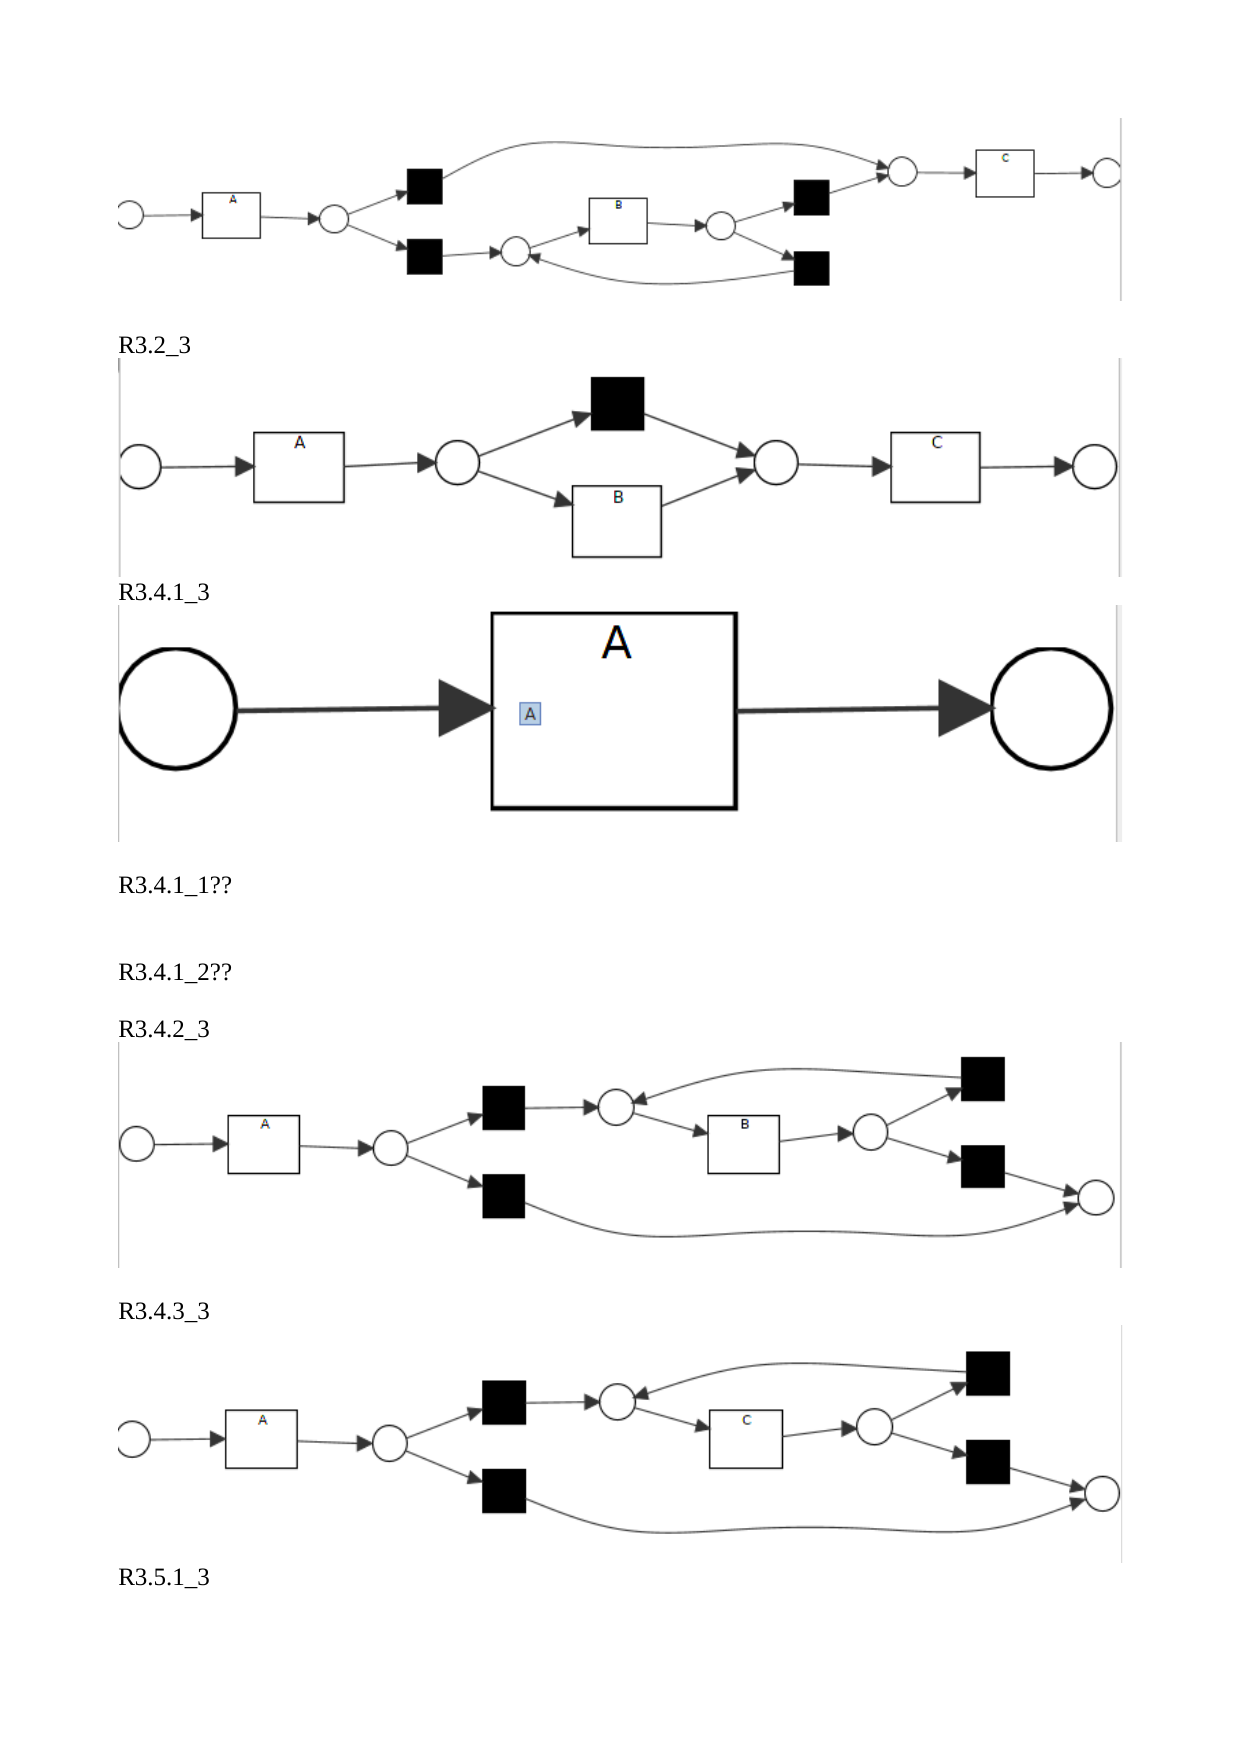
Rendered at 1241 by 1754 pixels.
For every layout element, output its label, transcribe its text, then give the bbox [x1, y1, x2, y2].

picture [118, 1042, 1123, 1268]
picture [118, 1325, 1123, 1563]
text R3.2_3 [118, 330, 1122, 358]
picture [118, 358, 1123, 577]
picture [118, 118, 1123, 301]
text R3.4.3_3 [118, 1296, 1122, 1325]
picture [118, 605, 1123, 842]
text R3.4.2_3 [118, 1014, 1122, 1042]
text R3.4.1_1?? [118, 870, 1122, 899]
text R3.4.1_3 [118, 577, 1122, 605]
text R3.5.1_3 [118, 1563, 1122, 1591]
text R3.4.1_2?? [118, 957, 1122, 985]
